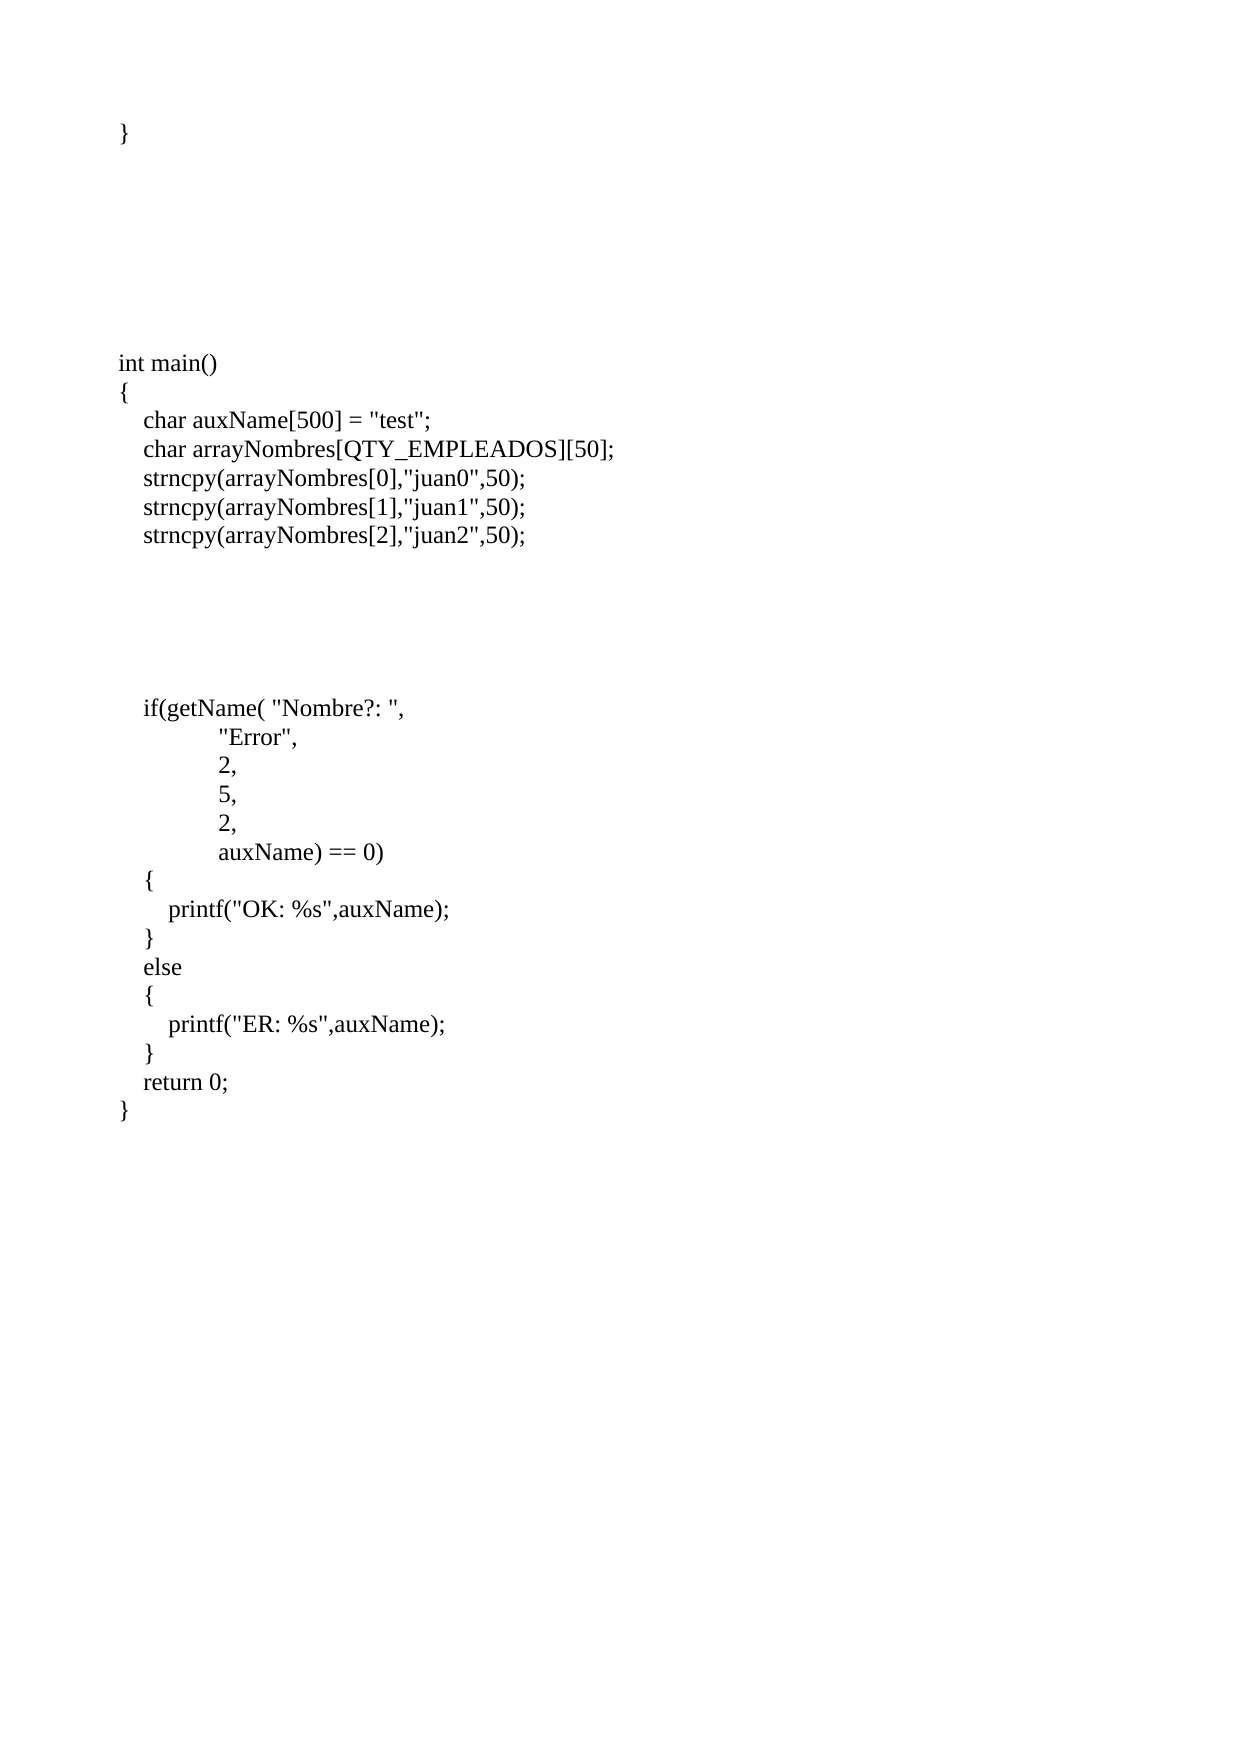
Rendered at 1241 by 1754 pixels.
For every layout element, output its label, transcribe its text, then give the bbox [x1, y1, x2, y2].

text 2, [118, 751, 1122, 779]
text auxName) == 0) [118, 837, 1122, 866]
text } [118, 118, 1122, 147]
text printf("ER: %s",auxName); [118, 1009, 1122, 1038]
text { [118, 981, 1122, 1009]
text return 0; [118, 1067, 1122, 1096]
text 5, [118, 779, 1122, 808]
text char auxName[500] = "test"; [118, 406, 1122, 434]
text { [118, 866, 1122, 894]
text char arrayNombres[QTY_EMPLEADOS][50]; [118, 434, 1122, 463]
text else [118, 952, 1122, 981]
text } [118, 1038, 1122, 1067]
text "Error", [118, 722, 1122, 751]
text strncpy(arrayNombres[2],"juan2",50); [118, 521, 1122, 549]
text } [118, 923, 1122, 952]
text int main() [118, 348, 1122, 377]
text 2, [118, 808, 1122, 837]
text { [118, 377, 1122, 406]
text strncpy(arrayNombres[1],"juan1",50); [118, 492, 1122, 521]
text if(getName( "Nombre?: ", [118, 693, 1122, 722]
text printf("OK: %s",auxName); [118, 894, 1122, 923]
text strncpy(arrayNombres[0],"juan0",50); [118, 463, 1122, 492]
text } [118, 1096, 1122, 1124]
